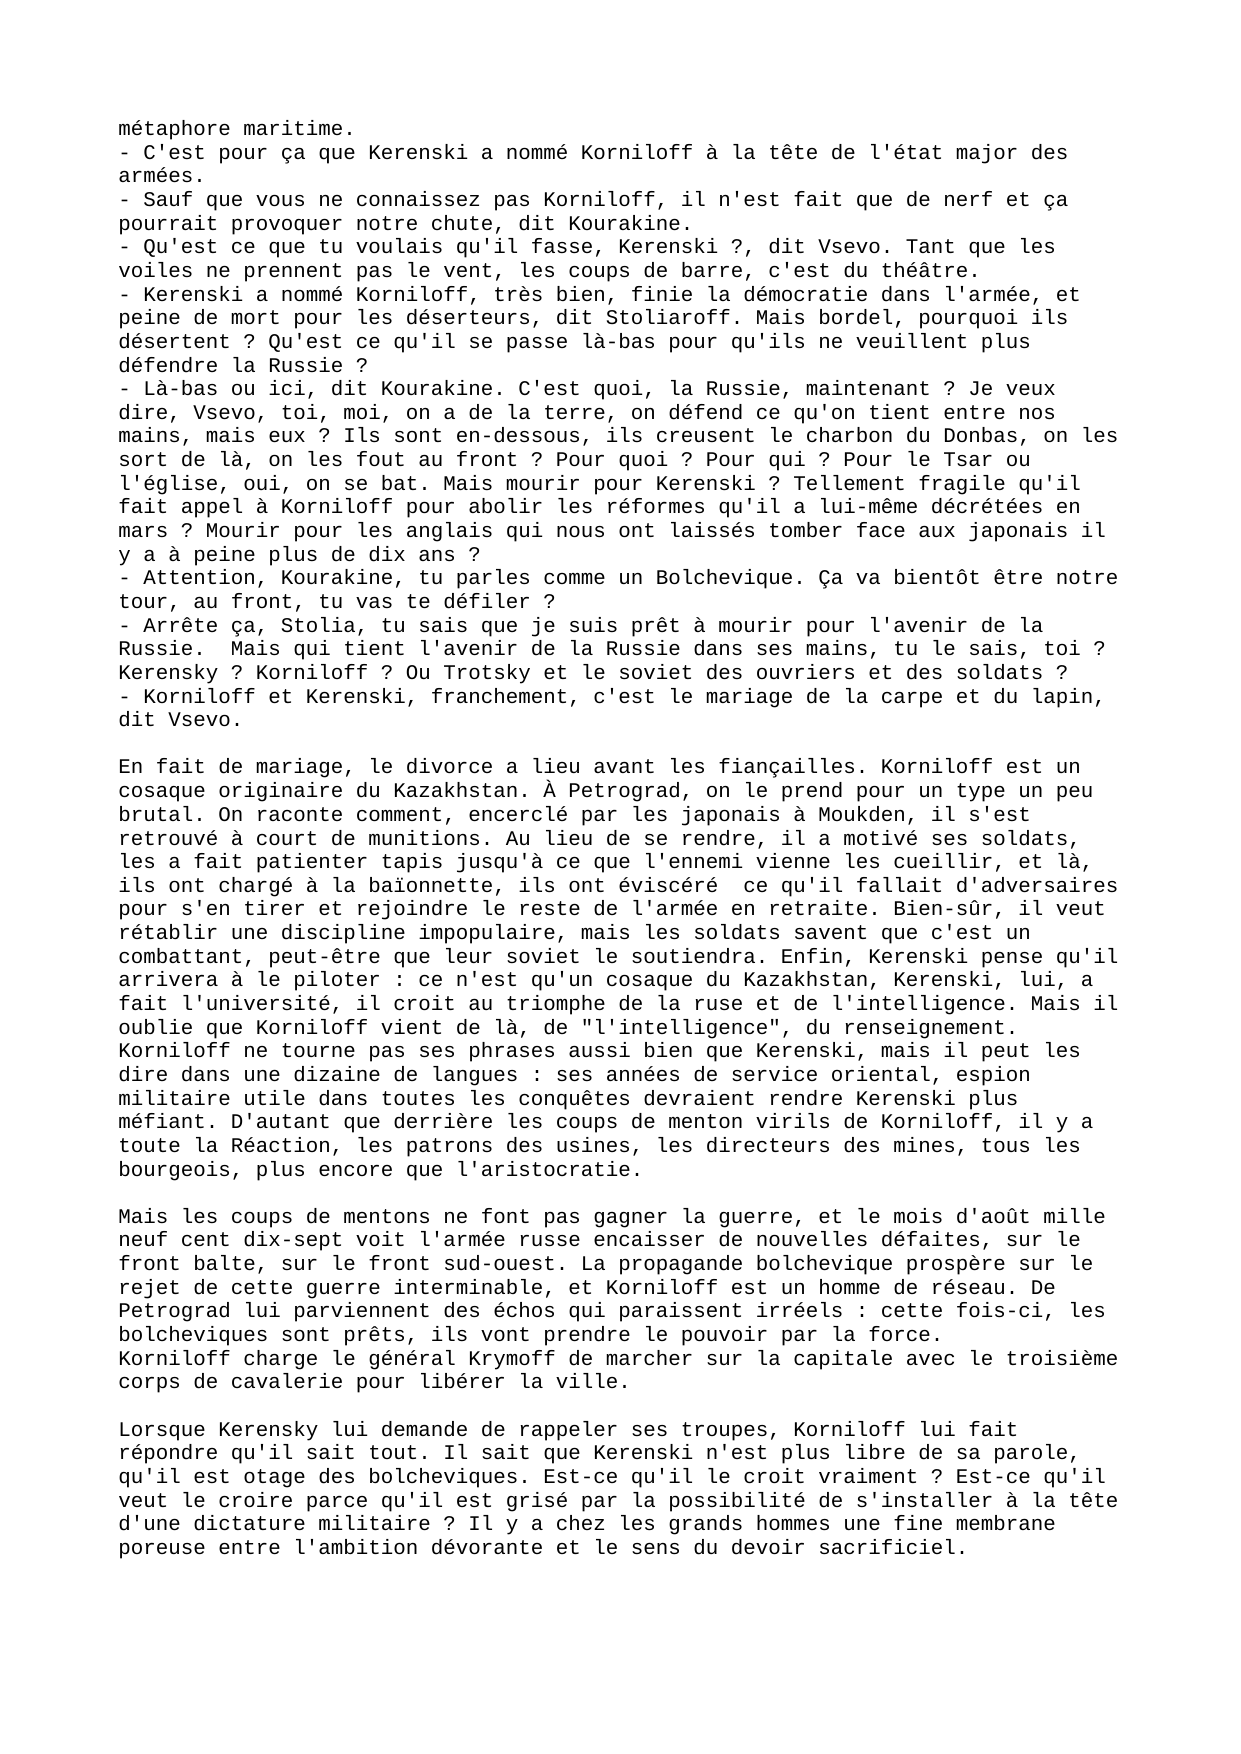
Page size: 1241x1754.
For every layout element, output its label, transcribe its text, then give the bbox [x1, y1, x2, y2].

text - Qu'est ce que tu voulais qu'il fasse, Kerenski ?, dit Vsevo. Tant que les voiles ne prennent pas le vent, les coups de barre, c'est du théâtre. [118, 236, 1122, 284]
text métaphore maritime. [118, 118, 1122, 142]
text - C'est pour ça que Kerenski a nommé Korniloff à la tête de l'état major des armées. [118, 142, 1122, 189]
text Mais les coups de mentons ne font pas gagner la guerre, et le mois d'août mille neuf cent dix-sept voit l'armée russe encaisser de nouvelles défaites, sur le front balte, sur le front sud-ouest. La propagande bolchevique prospère sur le rejet de cette guerre interminable, et Korniloff est un homme de réseau. De Petrograd lui parviennent des échos qui paraissent irréels : cette fois-ci, les bolcheviques sont prêts, ils vont prendre le pouvoir par la force. [118, 1206, 1122, 1348]
text - Korniloff et Kerenski, franchement, c'est le mariage de la carpe et du lapin, dit Vsevo. [118, 686, 1122, 733]
text - Attention, Kourakine, tu parles comme un Bolchevique. Ça va bientôt être notre tour, au front, tu vas te défiler ? [118, 567, 1122, 615]
text En fait de mariage, le divorce a lieu avant les fiançailles. Korniloff est un cosaque originaire du Kazakhstan. À Petrograd, on le prend pour un type un peu brutal. On raconte comment, encerclé par les japonais à Moukden, il s'est retrouvé à court de munitions. Au lieu de se rendre, il a motivé ses soldats, les a fait patienter tapis jusqu'à ce que l'ennemi vienne les cueillir, et là, ils ont chargé à la baïonnette, ils ont éviscéré ce qu'il fallait d'adversaires pour s'en tirer et rejoindre le reste de l'armée en retraite. Bien-sûr, il veut rétablir une discipline impopulaire, mais les soldats savent que c'est un combattant, peut-être que leur soviet le soutiendra. Enfin, Kerenski pense qu'il arrivera à le piloter : ce n'est qu'un cosaque du Kazakhstan, Kerenski, lui, a fait l'université, il croit au triomphe de la ruse et de l'intelligence. Mais il oublie que Korniloff vient de là, de "l'intelligence", du renseignement. Korniloff ne tourne pas ses phrases aussi bien que Kerenski, mais il peut les dire dans une dizaine de langues : ses années de service oriental, espion militaire utile dans toutes les conquêtes devraient rendre Kerenski plus méfiant. D'autant que derrière les coups de menton virils de Korniloff, il y a toute la Réaction, les patrons des usines, les directeurs des mines, tous les bourgeois, plus encore que l'aristocratie. [118, 757, 1122, 1182]
text - Arrête ça, Stolia, tu sais que je suis prêt à mourir pour l'avenir de la Russie. Mais qui tient l'avenir de la Russie dans ses mains, tu le sais, toi ? Kerensky ? Korniloff ? Ou Trotsky et le soviet des ouvriers et des soldats ? [118, 615, 1122, 686]
text - Là-bas ou ici, dit Kourakine. C'est quoi, la Russie, maintenant ? Je veux dire, Vsevo, toi, moi, on a de la terre, on défend ce qu'on tient entre nos mains, mais eux ? Ils sont en-dessous, ils creusent le charbon du Donbas, on les sort de là, on les fout au front ? Pour quoi ? Pour qui ? Pour le Tsar ou l'église, oui, on se bat. Mais mourir pour Kerenski ? Tellement fragile qu'il fait appel à Korniloff pour abolir les réformes qu'il a lui-même décrétées en mars ? Mourir pour les anglais qui nous ont laissés tomber face aux japonais il y a à peine plus de dix ans ? [118, 378, 1122, 567]
text Lorsque Kerensky lui demande de rappeler ses troupes, Korniloff lui fait répondre qu'il sait tout. Il sait que Kerenski n'est plus libre de sa parole, qu'il est otage des bolcheviques. Est-ce qu'il le croit vraiment ? Est-ce qu'il veut le croire parce qu'il est grisé par la possibilité de s'installer à la tête d'une dictature militaire ? Il y a chez les grands hommes une fine membrane poreuse entre l'ambition dévorante et le sens du devoir sacrificiel. [118, 1419, 1122, 1561]
text - Sauf que vous ne connaissez pas Korniloff, il n'est fait que de nerf et ça pourrait provoquer notre chute, dit Kourakine. [118, 189, 1122, 236]
text - Kerenski a nommé Korniloff, très bien, finie la démocratie dans l'armée, et peine de mort pour les déserteurs, dit Stoliaroff. Mais bordel, pourquoi ils désertent ? Qu'est ce qu'il se passe là-bas pour qu'ils ne veuillent plus défendre la Russie ? [118, 284, 1122, 378]
text Korniloff charge le général Krymoff de marcher sur la capitale avec le troisième corps de cavalerie pour libérer la ville. [118, 1348, 1122, 1395]
